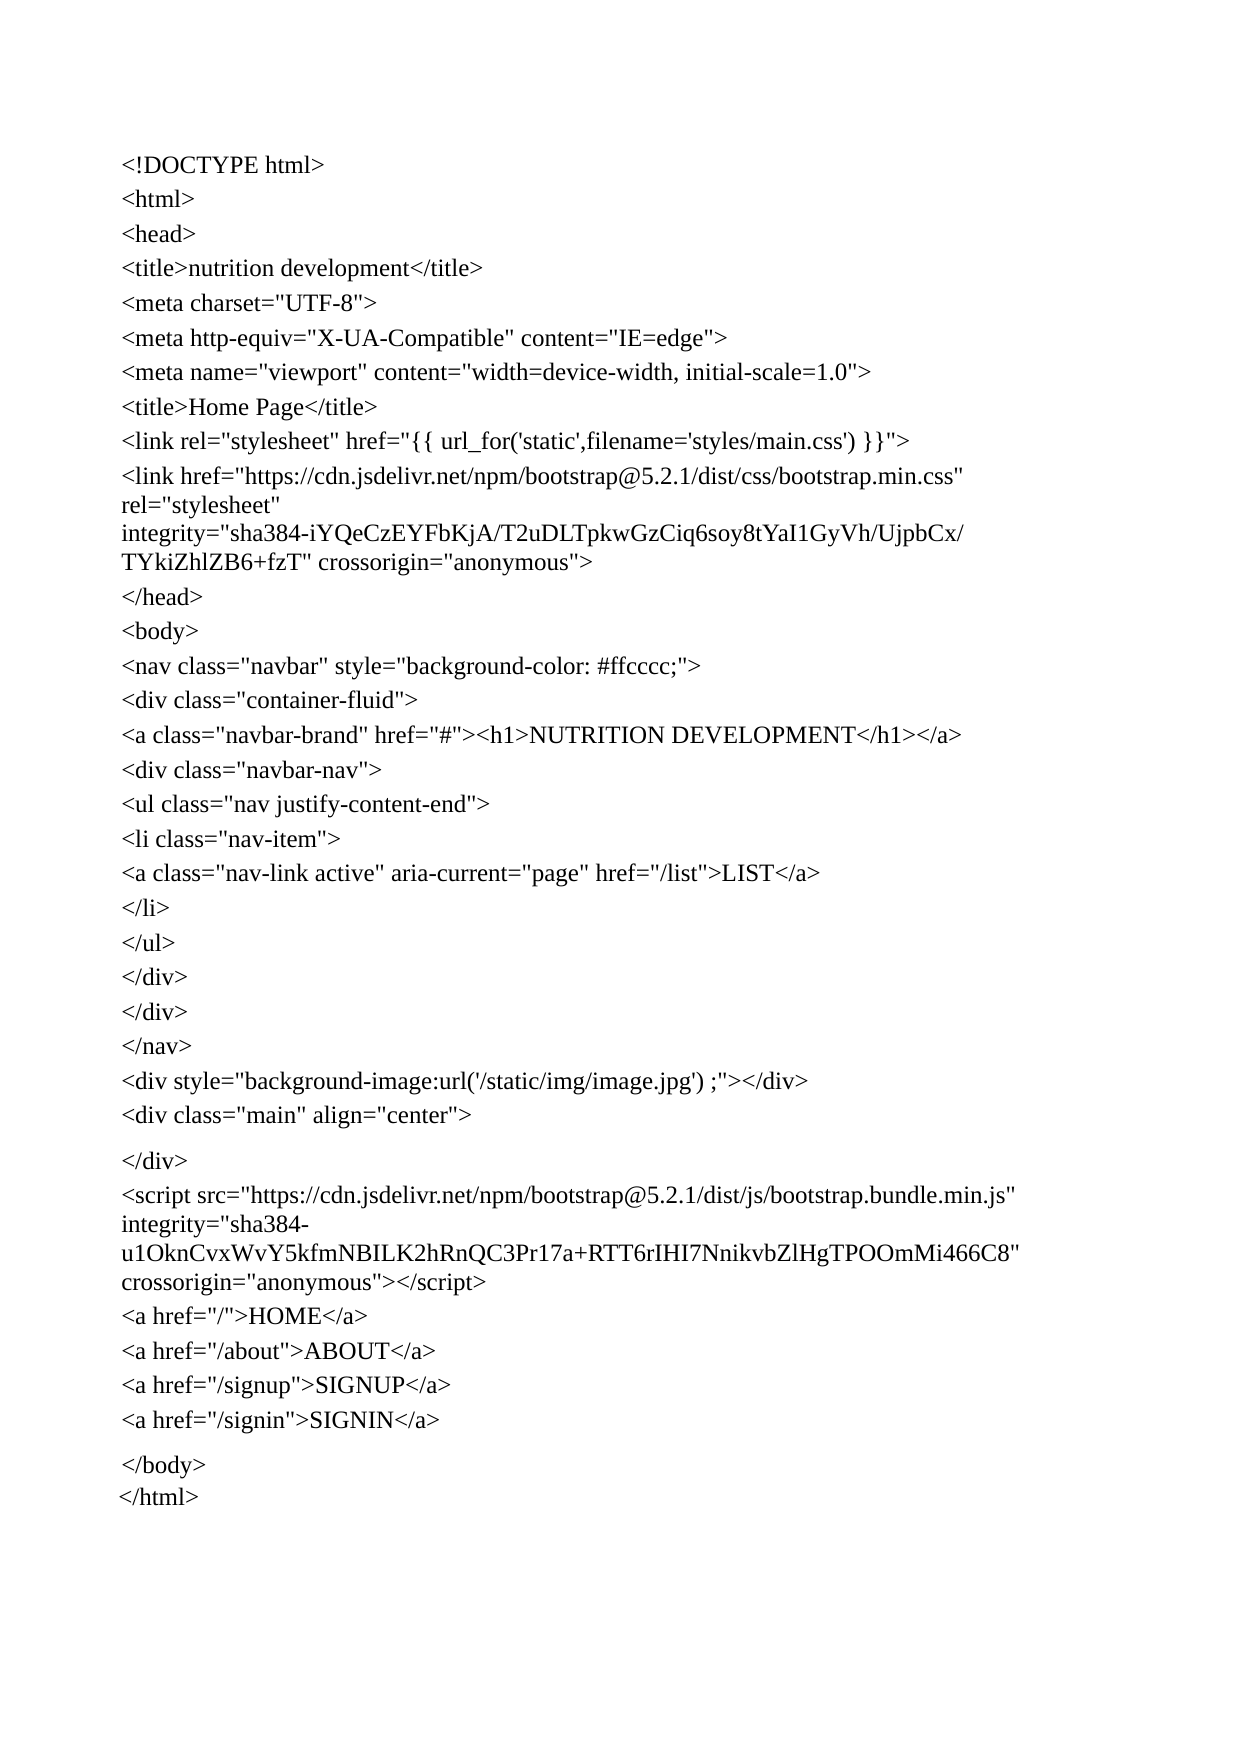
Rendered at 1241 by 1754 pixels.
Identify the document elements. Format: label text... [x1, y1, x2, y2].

table_header <div style="background-image:url('/static/img/image.jpg') ;"></div> [118, 1063, 818, 1098]
table_header <a href="/signup">SIGNUP</a> [118, 1368, 466, 1402]
table_header <link href="https://cdn.jsdelivr.net/npm/bootstrap@5.2.1/dist/css/bootstrap.min.css" rel="stylesheet" integrity="sha384-iYQeCzEYFbKjA/T2uDLTpkwGzCiq6soy8tYaI1GyVh/UjpbCx/TYkiZhlZB6+fzT" crossorigin="anonymous"> [118, 458, 1122, 579]
table_header <script src="https://cdn.jsdelivr.net/npm/bootstrap@5.2.1/dist/js/bootstrap.bundle.min.js" integrity="sha384-u1OknCvxWvY5kfmNBILK2hRnQC3Pr17a+RTT6rIHI7NnikvbZlHgTPOOmMi466C8" crossorigin="anonymous"></script> [118, 1178, 1122, 1298]
table_header </li> [118, 890, 184, 925]
table_header </body> [118, 1447, 220, 1482]
table_header <div class="navbar-nav"> [118, 752, 396, 786]
table_header </ul> [118, 925, 189, 959]
table_header </head> [118, 579, 218, 613]
table_header <title>Home Page</title> [118, 389, 391, 423]
table_header <!DOCTYPE html> [118, 147, 339, 181]
table_header <div class="container-fluid"> [118, 683, 432, 717]
table_header <ul class="nav justify-content-end"> [118, 786, 504, 821]
table_header </div> [118, 994, 202, 1028]
table_header [118, 1132, 136, 1143]
table_header [118, 1437, 136, 1447]
table_header <html> [118, 181, 209, 216]
table_header <title>nutrition development</title> [118, 251, 496, 285]
table_header <div class="main" align="center"> [118, 1098, 486, 1132]
table_header <a class="nav-link active" aria-current="page" href="/list">LIST</a> [118, 856, 834, 890]
table_header <li class="nav-item"> [118, 821, 354, 856]
table_header </div> [118, 959, 202, 994]
table_header <meta http-equiv="X-UA-Compatible" content="IE=edge"> [118, 320, 742, 354]
table_header <meta charset="UTF-8"> [118, 285, 391, 320]
table_header <head> [118, 216, 211, 251]
table_header <a href="/signin">SIGNIN</a> [118, 1402, 454, 1437]
table_header <nav class="navbar" style="background-color: #ffcccc;"> [118, 648, 714, 683]
table_header <a class="navbar-brand" href="#"><h1>NUTRITION DEVELOPMENT</h1></a> [118, 717, 977, 752]
table_header </nav> [118, 1029, 207, 1063]
text </html> [118, 1482, 1122, 1511]
table_header <link rel="stylesheet" href="{{ url_for('static',filename='styles/main.css') }}"> [118, 424, 921, 458]
table_header <a href="/about">ABOUT</a> [118, 1333, 450, 1367]
table_header <body> [118, 614, 213, 648]
table_header </div> [118, 1143, 202, 1177]
table_header <a href="/">HOME</a> [118, 1298, 382, 1333]
table_header <meta name="viewport" content="width=device-width, initial-scale=1.0"> [118, 354, 885, 389]
